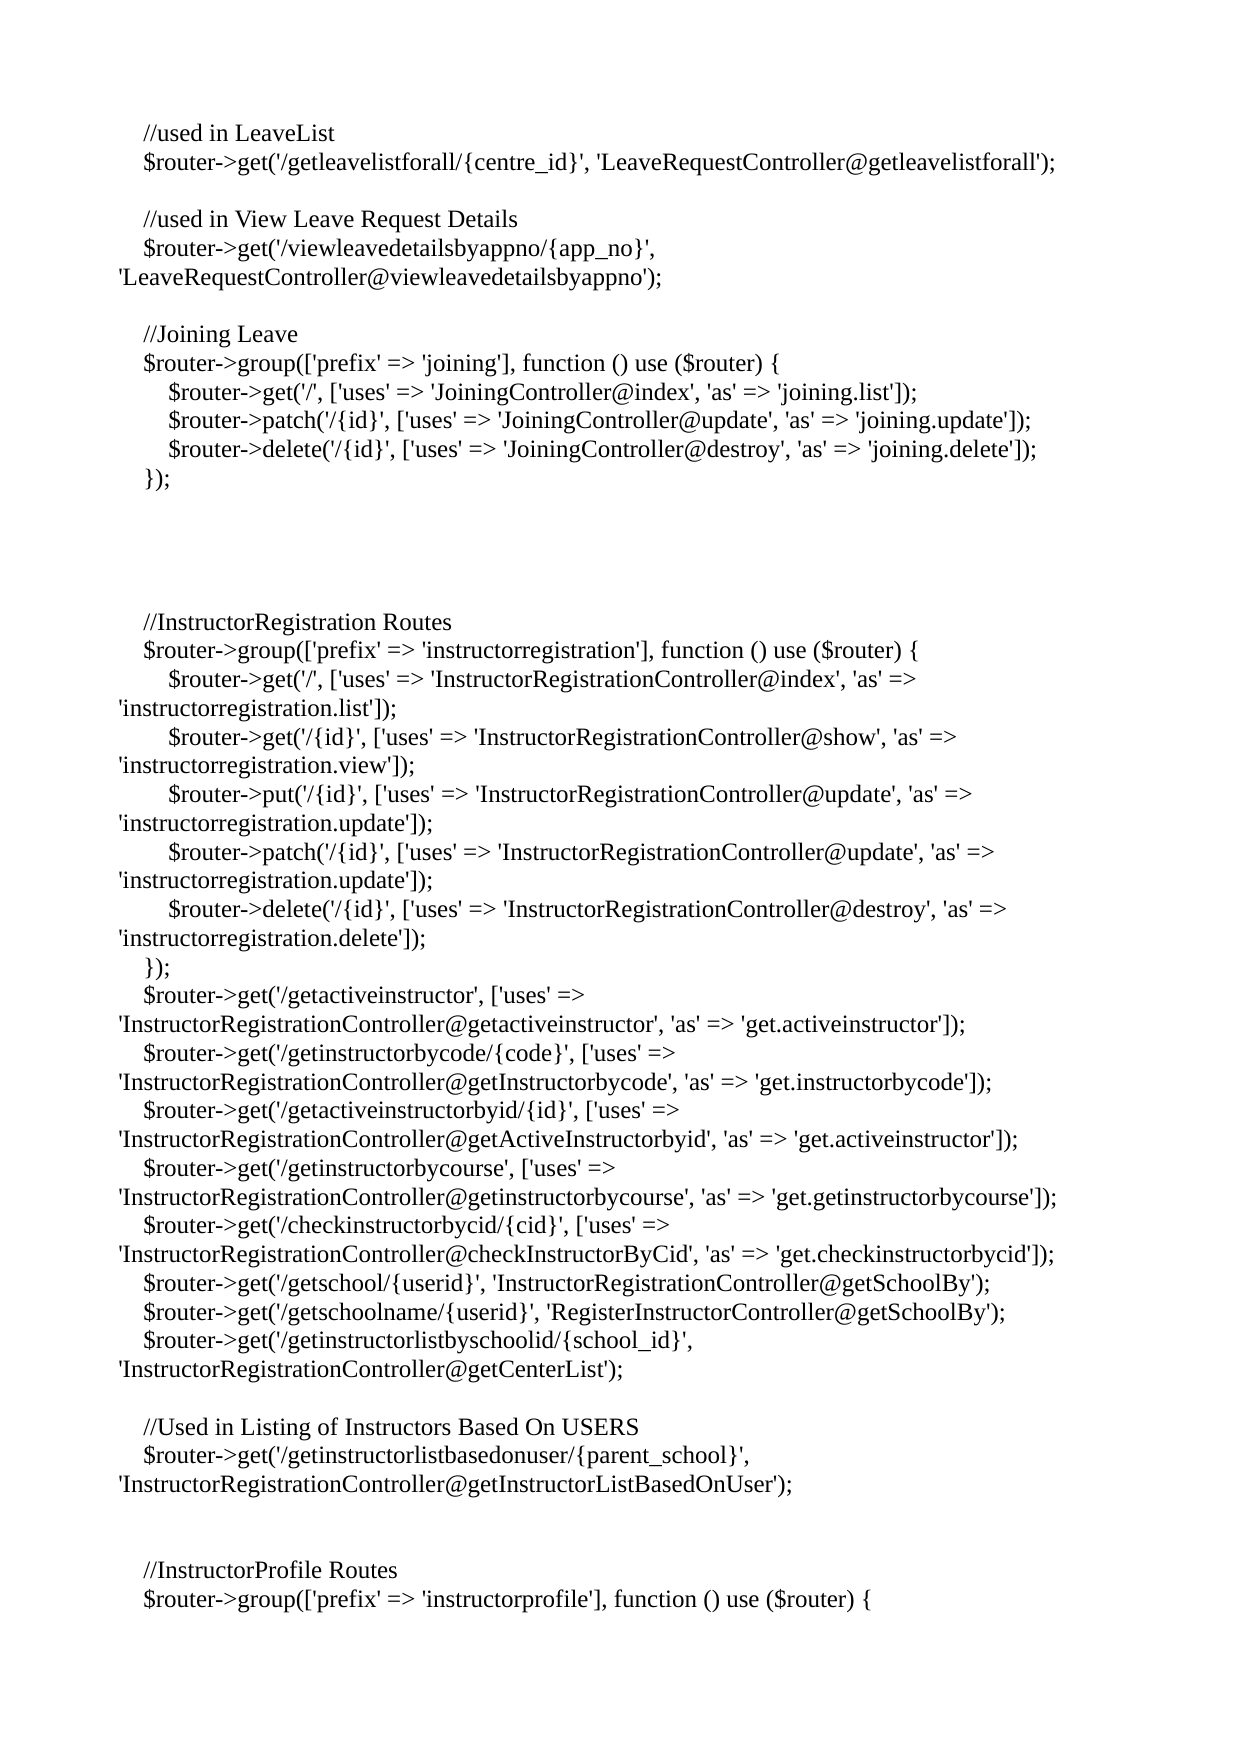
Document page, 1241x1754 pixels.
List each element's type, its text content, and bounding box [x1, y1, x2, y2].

text //used in LeaveList [118, 118, 1122, 147]
text $router->get('/checkinstructorbycid/{cid}', ['uses' => 'InstructorRegistrationController@checkInstructorByCid', 'as' => 'get.checkinstructorbycid']); [118, 1211, 1122, 1268]
text $router->get('/', ['uses' => 'JoiningController@index', 'as' => 'joining.list']); [118, 377, 1122, 406]
text $router->get('/{id}', ['uses' => 'InstructorRegistrationController@show', 'as' => 'instructorregistration.view']); [118, 722, 1122, 779]
text $router->get('/getactiveinstructorbyid/{id}', ['uses' => 'InstructorRegistrationController@getActiveInstructorbyid', 'as' => 'get.activeinstructor']); [118, 1096, 1122, 1153]
text //used in View Leave Request Details [118, 204, 1122, 233]
text $router->get('/viewleavedetailsbyappno/{app_no}', 'LeaveRequestController@viewleavedetailsbyappno'); [118, 233, 1122, 291]
text $router->get('/getleavelistforall/{centre_id}', 'LeaveRequestController@getleavelistforall'); [118, 147, 1122, 176]
text //InstructorProfile Routes [118, 1556, 1122, 1584]
text //InstructorRegistration Routes [118, 607, 1122, 636]
text $router->patch('/{id}', ['uses' => 'JoiningController@update', 'as' => 'joining.update']); [118, 406, 1122, 434]
text }); [118, 952, 1122, 981]
text $router->get('/getschoolname/{userid}', 'RegisterInstructorController@getSchoolBy'); [118, 1297, 1122, 1326]
text $router->put('/{id}', ['uses' => 'InstructorRegistrationController@update', 'as' => 'instructorregistration.update']); [118, 779, 1122, 837]
text $router->get('/', ['uses' => 'InstructorRegistrationController@index', 'as' => 'instructorregistration.list']); [118, 664, 1122, 722]
text $router->get('/getschool/{userid}', 'InstructorRegistrationController@getSchoolBy'); [118, 1268, 1122, 1297]
text $router->patch('/{id}', ['uses' => 'InstructorRegistrationController@update', 'as' => 'instructorregistration.update']); [118, 837, 1122, 894]
text //Used in Listing of Instructors Based On USERS [118, 1412, 1122, 1441]
text $router->delete('/{id}', ['uses' => 'JoiningController@destroy', 'as' => 'joining.delete']); [118, 434, 1122, 463]
text $router->get('/getinstructorlistbasedonuser/{parent_school}', 'InstructorRegistrationController@getInstructorListBasedOnUser'); [118, 1441, 1122, 1498]
text $router->group(['prefix' => 'instructorprofile'], function () use ($router) { [118, 1584, 1122, 1613]
text $router->get('/getactiveinstructor', ['uses' => 'InstructorRegistrationController@getactiveinstructor', 'as' => 'get.activeinstructor']); [118, 981, 1122, 1038]
text $router->get('/getinstructorbycourse', ['uses' => 'InstructorRegistrationController@getinstructorbycourse', 'as' => 'get.getinstructorbycourse']); [118, 1153, 1122, 1211]
text $router->get('/getinstructorlistbyschoolid/{school_id}', 'InstructorRegistrationController@getCenterList'); [118, 1326, 1122, 1383]
text $router->get('/getinstructorbycode/{code}', ['uses' => 'InstructorRegistrationController@getInstructorbycode', 'as' => 'get.instructorbycode']); [118, 1038, 1122, 1096]
text $router->group(['prefix' => 'instructorregistration'], function () use ($router) { [118, 636, 1122, 664]
text $router->delete('/{id}', ['uses' => 'InstructorRegistrationController@destroy', 'as' => 'instructorregistration.delete']); [118, 894, 1122, 952]
text //Joining Leave [118, 319, 1122, 348]
text }); [118, 463, 1122, 492]
text $router->group(['prefix' => 'joining'], function () use ($router) { [118, 348, 1122, 377]
